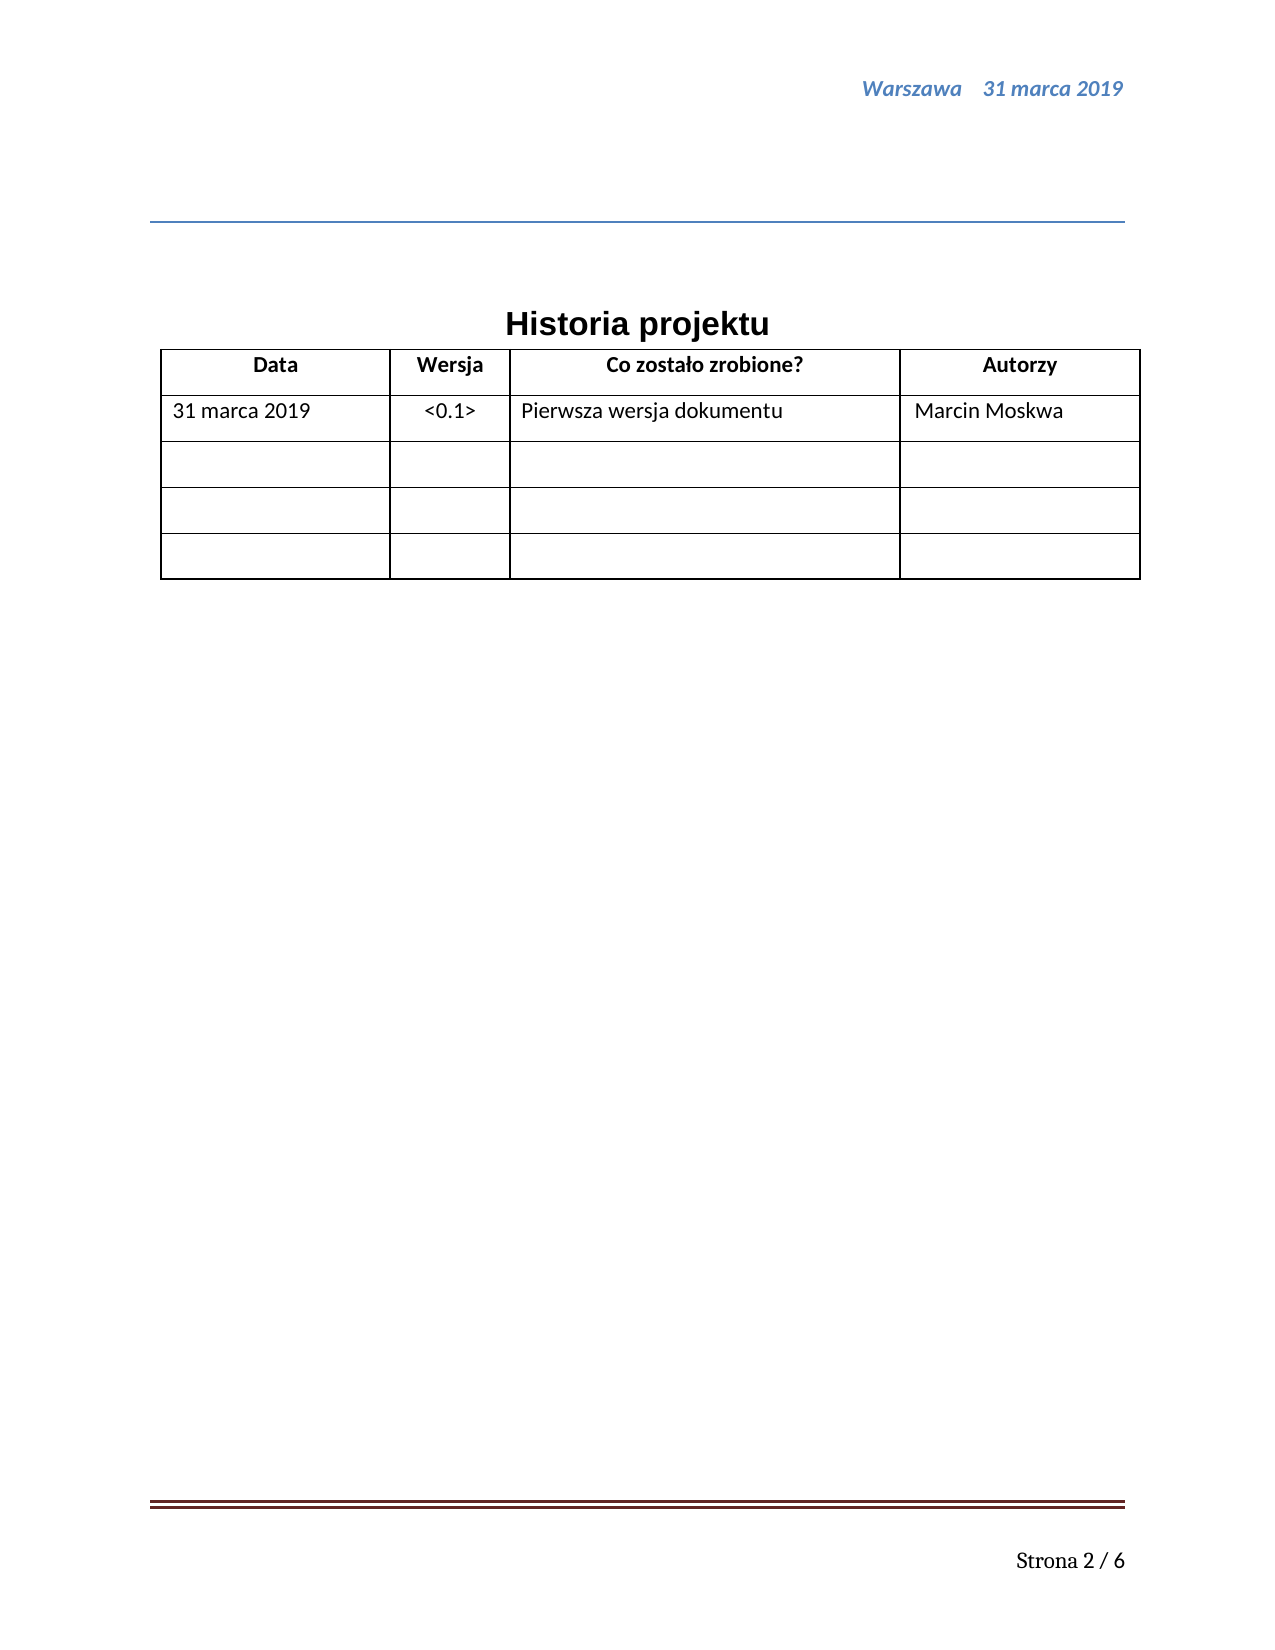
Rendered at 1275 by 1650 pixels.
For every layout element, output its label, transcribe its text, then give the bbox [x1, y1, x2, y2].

table_header Wersja [391, 350, 509, 394]
table_cell [901, 534, 1139, 578]
table_cell 31 marca 2019 [162, 396, 389, 441]
table_cell [391, 534, 509, 578]
title Historia projektu [150, 304, 1125, 342]
table_cell <0.1> [391, 396, 509, 441]
table_header Co zostało zrobione? [511, 350, 899, 394]
table_cell [391, 488, 509, 532]
table_cell [162, 534, 389, 578]
table_cell [511, 488, 899, 532]
table_cell [162, 488, 389, 532]
table_cell [511, 442, 899, 486]
table_cell [901, 488, 1139, 532]
table_header Autorzy [901, 350, 1139, 394]
table_cell Marcin Moskwa [901, 396, 1139, 441]
table_cell [901, 442, 1139, 486]
table_header Data [162, 350, 389, 394]
table_cell [162, 442, 389, 486]
table_cell Pierwsza wersja dokumentu [511, 396, 899, 441]
table_cell [511, 534, 899, 578]
table_cell [391, 442, 509, 486]
